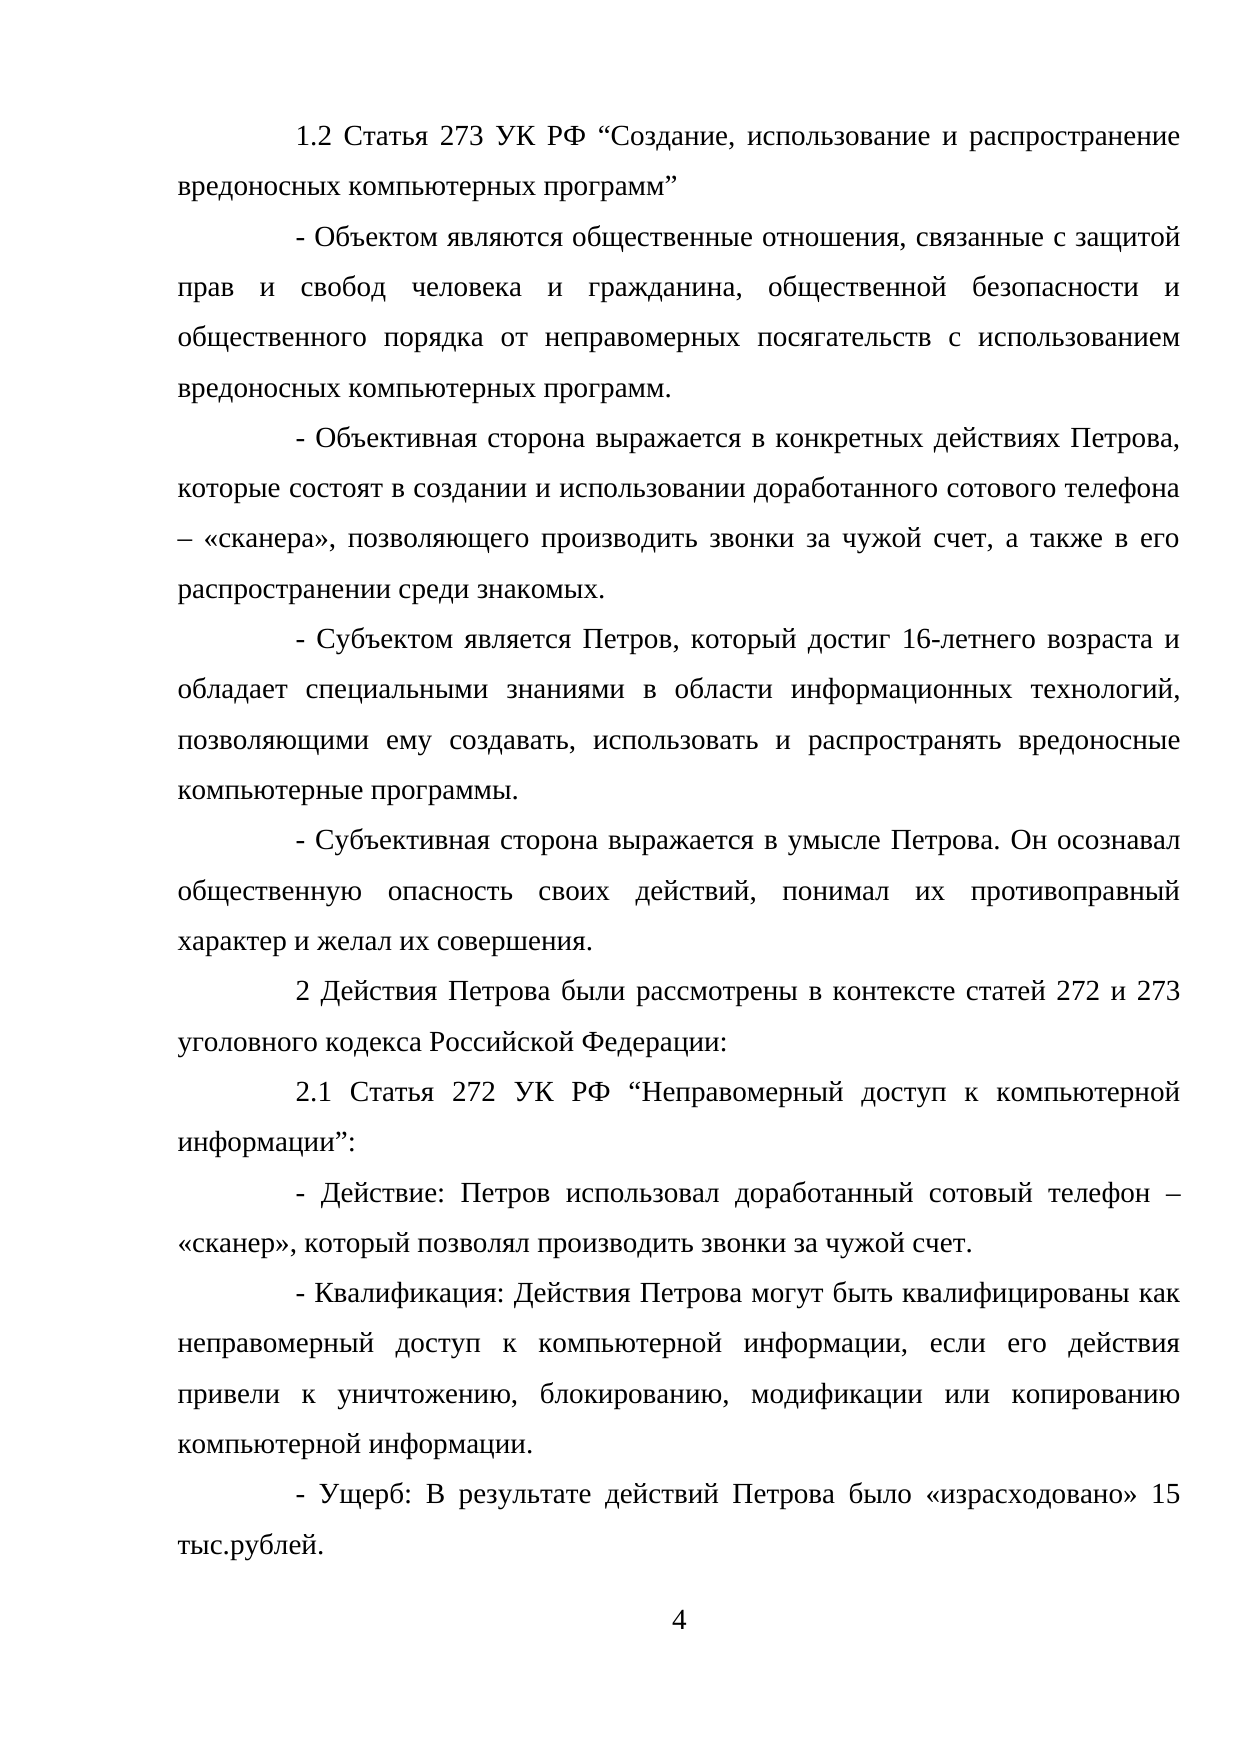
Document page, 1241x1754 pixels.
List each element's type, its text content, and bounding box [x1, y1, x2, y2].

text - Объективная сторона выражается в конкретных действиях Петрова, которые состоят в создании и использовании доработанного сотового телефона – «сканера», позволяющего производить звонки за чужой счет, а также в его распространении среди знакомых. [177, 420, 1181, 604]
text 2 Действия Петрова были рассмотрены в контексте статей 272 и 273 уголовного кодекса Российской Федерации: [177, 973, 1181, 1057]
text - Квалификация: Действия Петрова могут быть квалифицированы как неправомерный доступ к компьютерной информации, если его действия привели к уничтожению, блокированию, модификации или копированию компьютерной информации. [177, 1275, 1181, 1460]
text 1.2 Статья 273 УК РФ “Создание, использование и распространение вредоносных компьютерных программ” [177, 118, 1181, 202]
text - Объектом являются общественные отношения, связанные с защитой прав и свобод человека и гражданина, общественной безопасности и общественного порядка от неправомерных посягательств с использованием вредоносных компьютерных программ. [177, 219, 1181, 403]
text - Действие: Петров использовал доработанный сотовый телефон – «сканер», который позволял производить звонки за чужой счет. [177, 1175, 1181, 1258]
text - Субъектом является Петров, который достиг 16-летнего возраста и обладает специальными знаниями в области информационных технологий, позволяющими ему создавать, использовать и распространять вредоносные компьютерные программы. [177, 621, 1181, 806]
text 2.1 Статья 272 УК РФ “Неправомерный доступ к компьютерной информации”: [177, 1074, 1181, 1158]
text - Субъективная сторона выражается в умысле Петрова. Он осознавал общественную опасность своих действий, понимал их противоправный характер и желал их совершения. [177, 822, 1181, 957]
text - Ущерб: В результате действий Петрова было «израсходовано» 15 тыс.рублей. [177, 1477, 1181, 1560]
